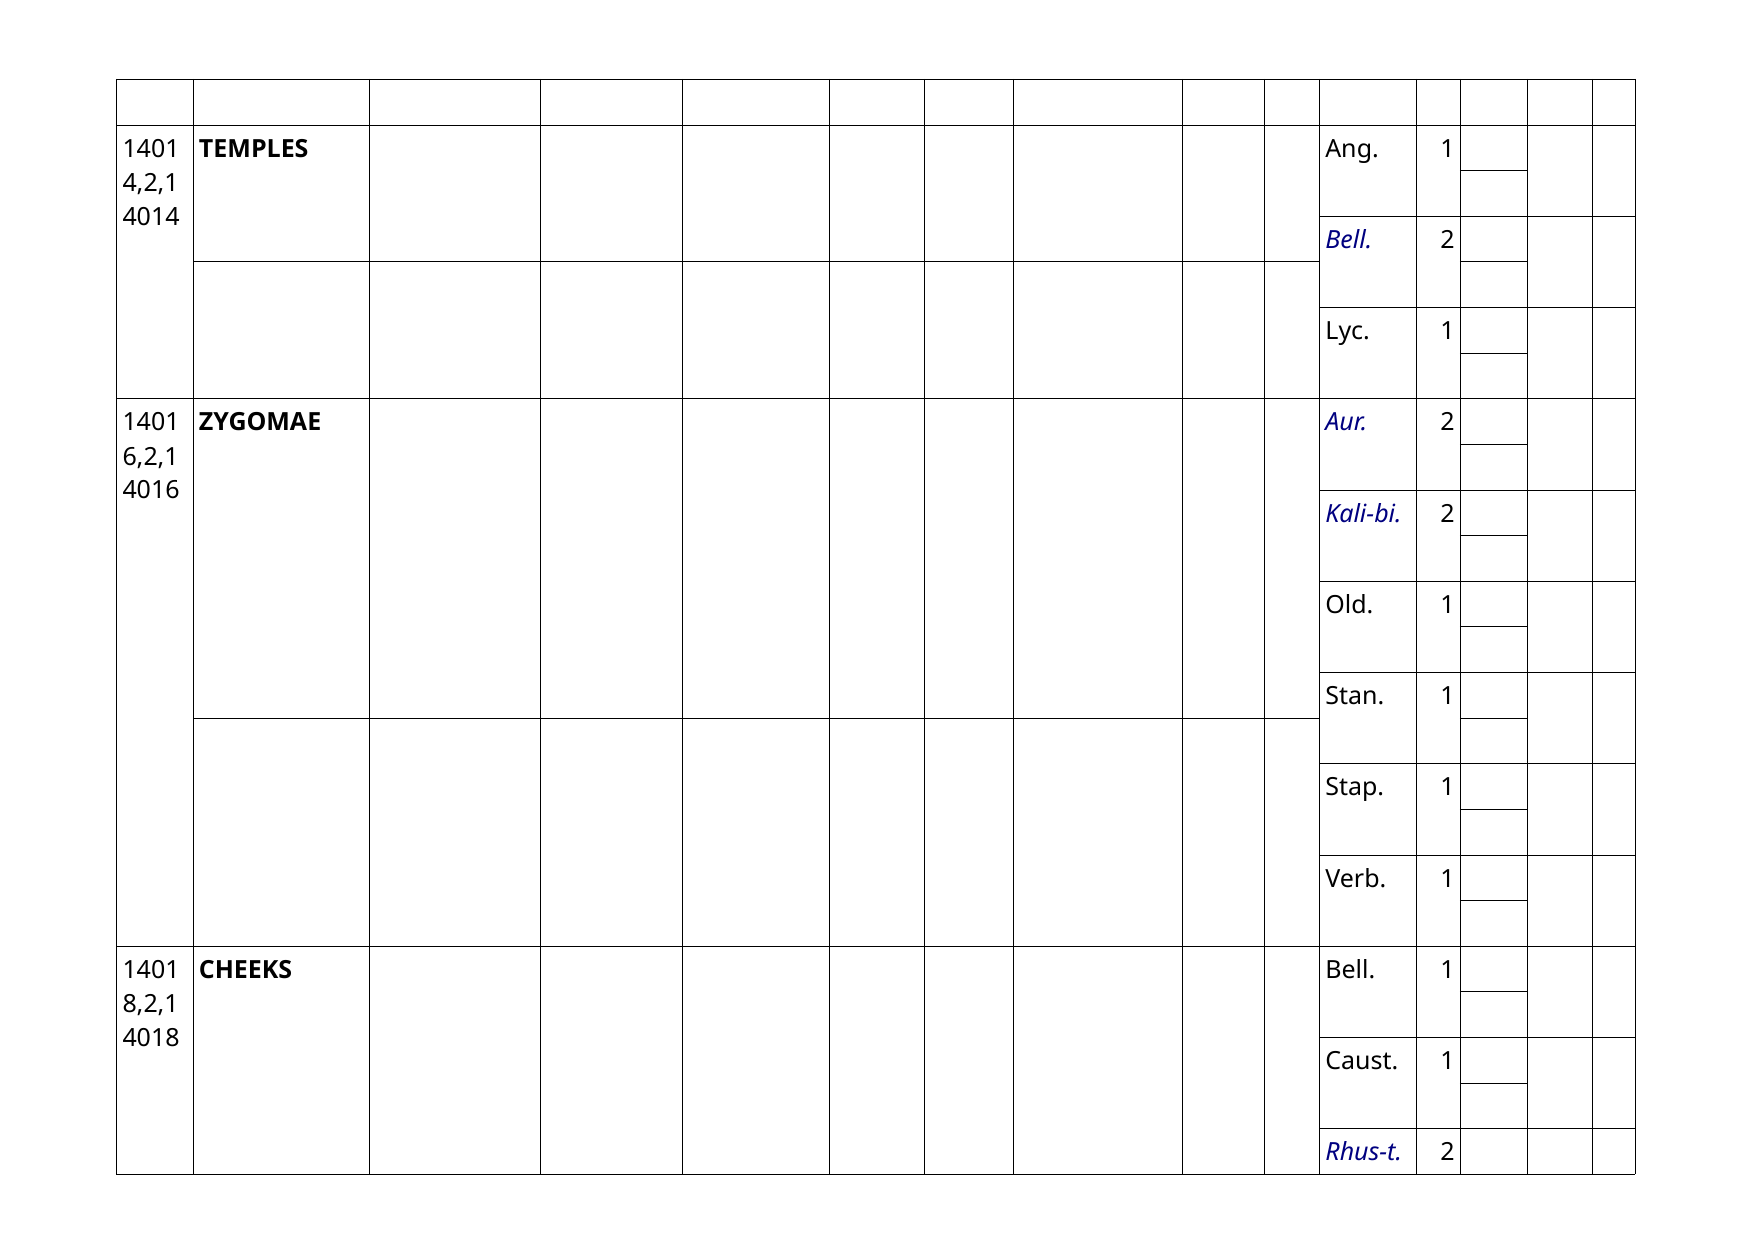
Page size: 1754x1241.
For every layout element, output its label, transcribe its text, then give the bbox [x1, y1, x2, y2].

table_cell [194, 262, 369, 398]
table_cell [1461, 217, 1527, 261]
table_cell [1528, 764, 1592, 854]
table_cell [1461, 901, 1527, 946]
table_cell [1461, 80, 1527, 124]
table_cell [541, 719, 682, 946]
table_cell [1593, 1129, 1635, 1174]
table_cell [370, 126, 540, 261]
table_cell [1528, 491, 1592, 581]
table_cell [1461, 536, 1527, 581]
table_cell [1461, 810, 1527, 854]
table_cell Lyc. [1320, 308, 1416, 398]
table_cell [1461, 1038, 1527, 1083]
table_cell [370, 947, 540, 1174]
table_cell [1593, 1038, 1635, 1128]
table_cell [1461, 992, 1527, 1037]
table_cell [1593, 491, 1635, 581]
table_cell [1320, 80, 1416, 124]
table_cell [1014, 262, 1182, 398]
table_cell zygomae [194, 399, 369, 718]
table_cell [1183, 126, 1264, 261]
table_cell [370, 399, 540, 718]
table_cell [830, 399, 924, 718]
table_cell 1 [1417, 856, 1460, 946]
table_cell [1183, 719, 1264, 946]
table_cell [1265, 262, 1319, 398]
table_cell [1461, 947, 1527, 991]
table_cell [1014, 126, 1182, 261]
table_cell [1528, 582, 1592, 672]
table_cell [1593, 582, 1635, 672]
table_cell [1014, 80, 1182, 124]
table_cell [1593, 673, 1635, 763]
table_cell [117, 80, 193, 124]
table_cell [1183, 399, 1264, 718]
table_cell [830, 719, 924, 946]
table_cell [925, 947, 1013, 1174]
table_cell [1461, 719, 1527, 763]
table_cell [1265, 126, 1319, 261]
table_cell 1 [1417, 947, 1460, 1037]
table_cell 1 [1417, 673, 1460, 763]
table_cell [1461, 491, 1527, 535]
table_cell [1528, 947, 1592, 1037]
table_cell Caust. [1320, 1038, 1416, 1128]
table_cell [1183, 262, 1264, 398]
table_cell [1528, 126, 1592, 216]
table_cell [1593, 126, 1635, 216]
table_cell [1461, 262, 1527, 307]
table_cell [1461, 399, 1527, 444]
table_cell [1461, 627, 1527, 672]
table_cell [1593, 947, 1635, 1037]
table_cell Kali-bi. [1320, 491, 1416, 581]
table_cell [1528, 1038, 1592, 1128]
table_cell Rhus-t. [1320, 1129, 1416, 1174]
table_cell [1593, 399, 1635, 489]
table_cell [1461, 171, 1527, 216]
table_cell [370, 262, 540, 398]
table_cell Ang. [1320, 126, 1416, 216]
table_cell [370, 80, 540, 124]
table_cell [683, 262, 829, 398]
table_cell 2 [1417, 399, 1460, 489]
table_cell 1 [1417, 582, 1460, 672]
table_cell [683, 80, 829, 124]
table_cell [194, 80, 369, 124]
table_cell [370, 719, 540, 946]
table_cell [925, 80, 1013, 124]
table_cell [1461, 445, 1527, 489]
table_cell [925, 399, 1013, 718]
table_cell [1593, 217, 1635, 307]
table_cell [1014, 719, 1182, 946]
table_cell [541, 126, 682, 261]
table_cell [541, 262, 682, 398]
table_cell [683, 126, 829, 261]
table_cell [1265, 947, 1319, 1174]
table_cell [1593, 764, 1635, 854]
table_cell 14018,2,14018 [117, 947, 193, 1174]
table_cell [1528, 308, 1592, 398]
table_cell [194, 719, 369, 946]
table_cell [1528, 399, 1592, 489]
table_cell [1461, 582, 1527, 626]
table_cell 14016,2,14016 [117, 399, 193, 946]
table_cell [1461, 1084, 1527, 1128]
table_cell 14014,2,14014 [117, 126, 193, 398]
table_cell [1014, 947, 1182, 1174]
table_cell Bell. [1320, 947, 1416, 1037]
table_cell [830, 262, 924, 398]
table_cell [1014, 399, 1182, 718]
table_cell Verb. [1320, 856, 1416, 946]
table_cell [1593, 80, 1635, 124]
table_cell [1265, 80, 1319, 124]
table_cell Stap. [1320, 764, 1416, 854]
table_cell cheeks [194, 947, 369, 1174]
table_cell [1593, 308, 1635, 398]
table_cell [541, 80, 682, 124]
table_cell [925, 126, 1013, 261]
table_cell [683, 947, 829, 1174]
table_cell 2 [1417, 1129, 1460, 1174]
table_cell [541, 947, 682, 1174]
table_cell [830, 80, 924, 124]
table_cell [1528, 217, 1592, 307]
table_cell [1461, 764, 1527, 809]
table_cell [683, 399, 829, 718]
table_cell [1528, 673, 1592, 763]
table_cell Bell. [1320, 217, 1416, 307]
table_cell 2 [1417, 491, 1460, 581]
table_cell [1183, 80, 1264, 124]
table_cell [1461, 856, 1527, 900]
table_cell [830, 126, 924, 261]
table_cell [1461, 126, 1527, 170]
table_cell 1 [1417, 764, 1460, 854]
table_cell [541, 399, 682, 718]
table_cell Aur. [1320, 399, 1416, 489]
table_cell [1183, 947, 1264, 1174]
table_cell [830, 947, 924, 1174]
table_cell Stan. [1320, 673, 1416, 763]
table_cell [1265, 719, 1319, 946]
table_cell [1461, 673, 1527, 718]
table_cell temples [194, 126, 369, 261]
table_cell [1461, 1129, 1527, 1174]
table_cell [925, 262, 1013, 398]
table_cell 1 [1417, 126, 1460, 216]
table_cell 2 [1417, 217, 1460, 307]
table_cell 1 [1417, 308, 1460, 398]
table_cell [1593, 856, 1635, 946]
table_cell [683, 719, 829, 946]
table_cell Old. [1320, 582, 1416, 672]
table_cell [1265, 399, 1319, 718]
table_cell [1528, 80, 1592, 124]
table_cell [925, 719, 1013, 946]
table_cell [1417, 80, 1460, 124]
table_cell [1528, 1129, 1592, 1174]
table_cell 1 [1417, 1038, 1460, 1128]
table_cell [1528, 856, 1592, 946]
table_cell [1461, 308, 1527, 353]
table_cell [1461, 354, 1527, 398]
